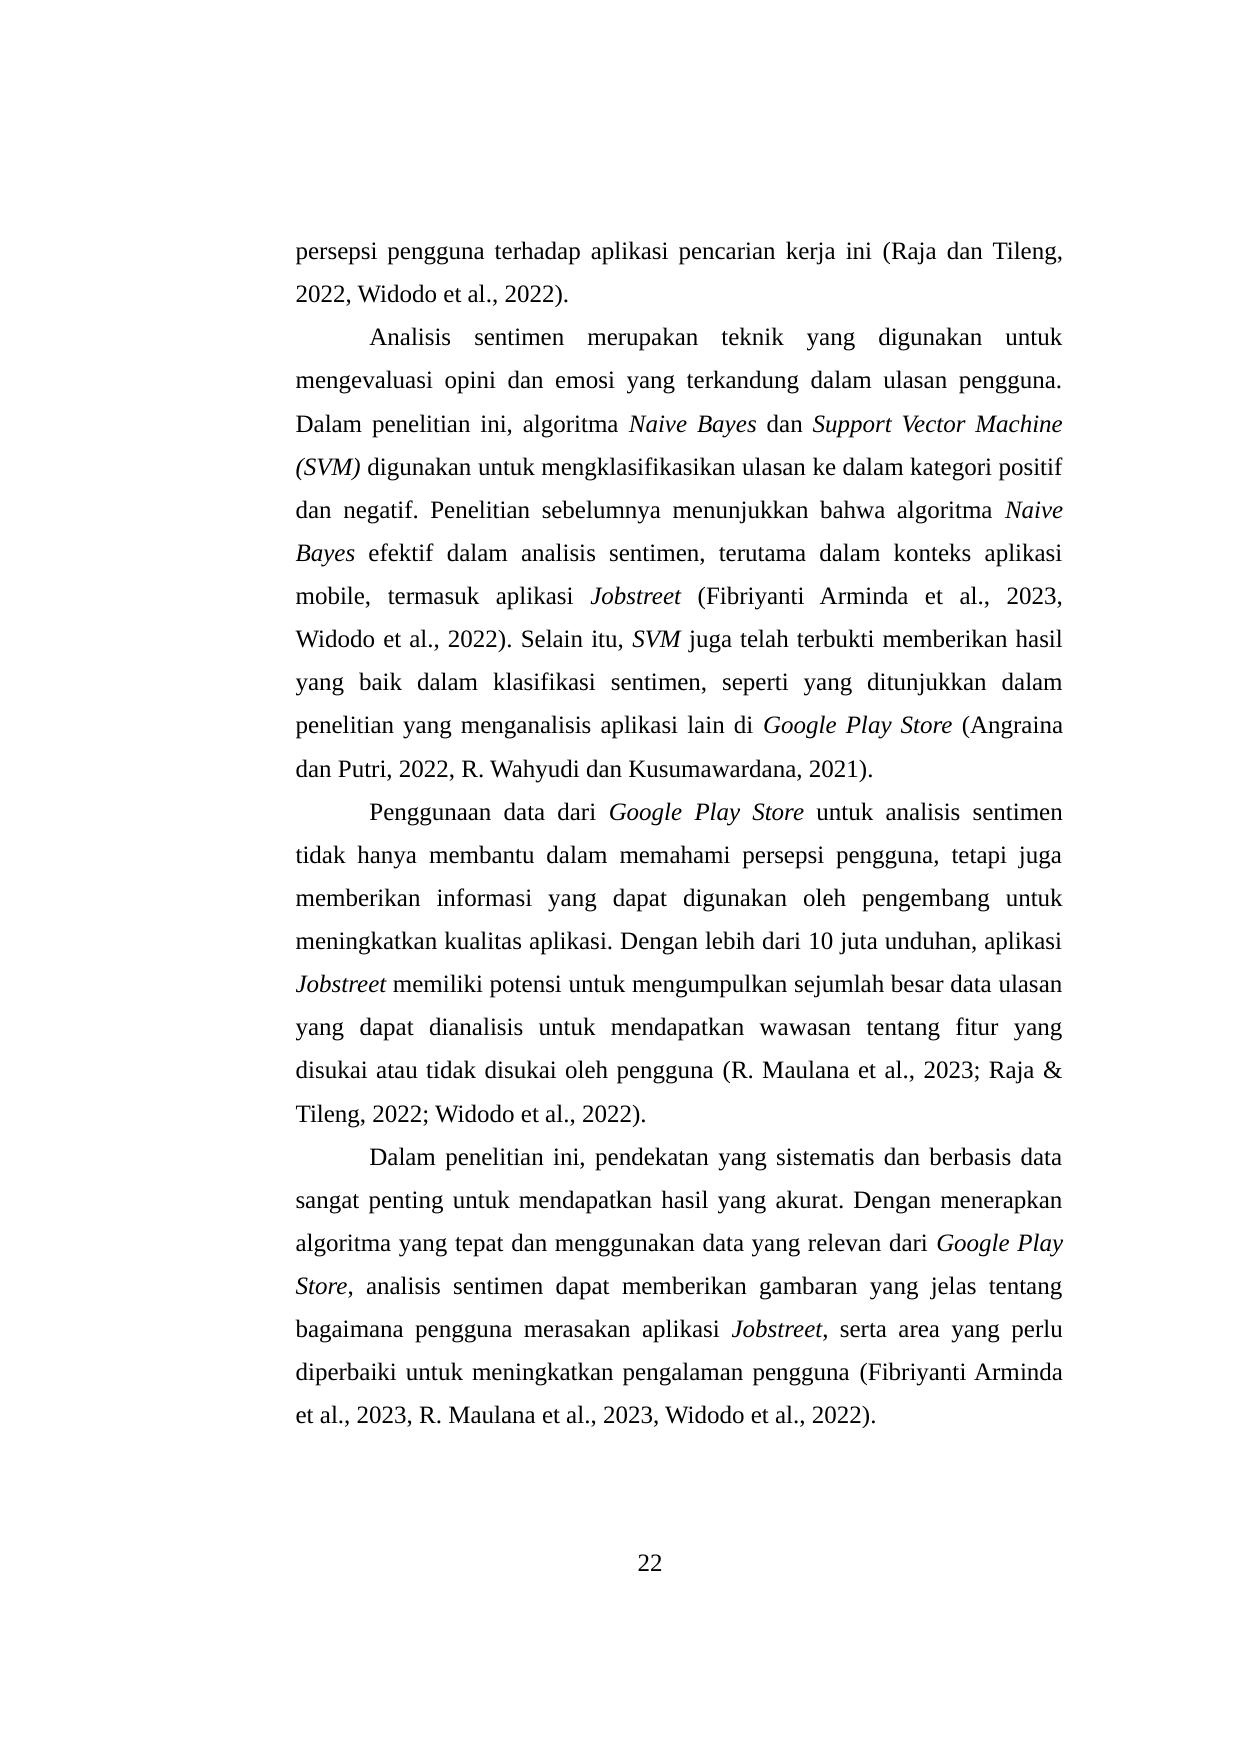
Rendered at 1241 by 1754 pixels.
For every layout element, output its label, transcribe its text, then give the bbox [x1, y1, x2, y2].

text persepsi pengguna terhadap aplikasi pencarian kerja ini (Raja dan Tileng, 2022, Widodo et al., 2022)⁠. [295, 236, 1063, 308]
text Penggunaan data dari Google Play Store untuk analisis sentimen tidak hanya membantu dalam memahami persepsi pengguna, tetapi juga memberikan informasi yang dapat digunakan oleh pengembang untuk meningkatkan kualitas aplikasi. Dengan lebih dari 10 juta unduhan, aplikasi Jobstreet memiliki potensi untuk mengumpulkan sejumlah besar data ulasan yang dapat dianalisis untuk mendapatkan wawasan tentang fitur yang disukai atau tidak disukai oleh pengguna (R. Maulana et al., 2023; Raja & Tileng, 2022; Widodo et al., 2022)⁠. [295, 797, 1063, 1127]
text Analisis sentimen merupakan teknik yang digunakan untuk mengevaluasi opini dan emosi yang terkandung dalam ulasan pengguna. Dalam penelitian ini, algoritma Naive Bayes dan Support Vector Machine (SVM) digunakan untuk mengklasifikasikan ulasan ke dalam kategori positif dan negatif. Penelitian sebelumnya menunjukkan bahwa algoritma Naive Bayes efektif dalam analisis sentimen, terutama dalam konteks aplikasi mobile, termasuk aplikasi Jobstreet (Fibriyanti Arminda et al., 2023, Widodo et al., 2022)⁠. Selain itu, SVM juga telah terbukti memberikan hasil yang baik dalam klasifikasi sentimen, seperti yang ditunjukkan dalam penelitian yang menganalisis aplikasi lain di Google Play Store (Angraina dan Putri, 2022, R. Wahyudi dan Kusumawardana, 2021)⁠. [295, 322, 1063, 782]
text Dalam penelitian ini, pendekatan yang sistematis dan berbasis data sangat penting untuk mendapatkan hasil yang akurat. Dengan menerapkan algoritma yang tepat dan menggunakan data yang relevan dari Google Play Store, analisis sentimen dapat memberikan gambaran yang jelas tentang bagaimana pengguna merasakan aplikasi Jobstreet, serta area yang perlu diperbaiki untuk meningkatkan pengalaman pengguna (Fibriyanti Arminda et al., 2023, R. Maulana et al., 2023, Widodo et al., 2022)⁠. [295, 1142, 1063, 1429]
